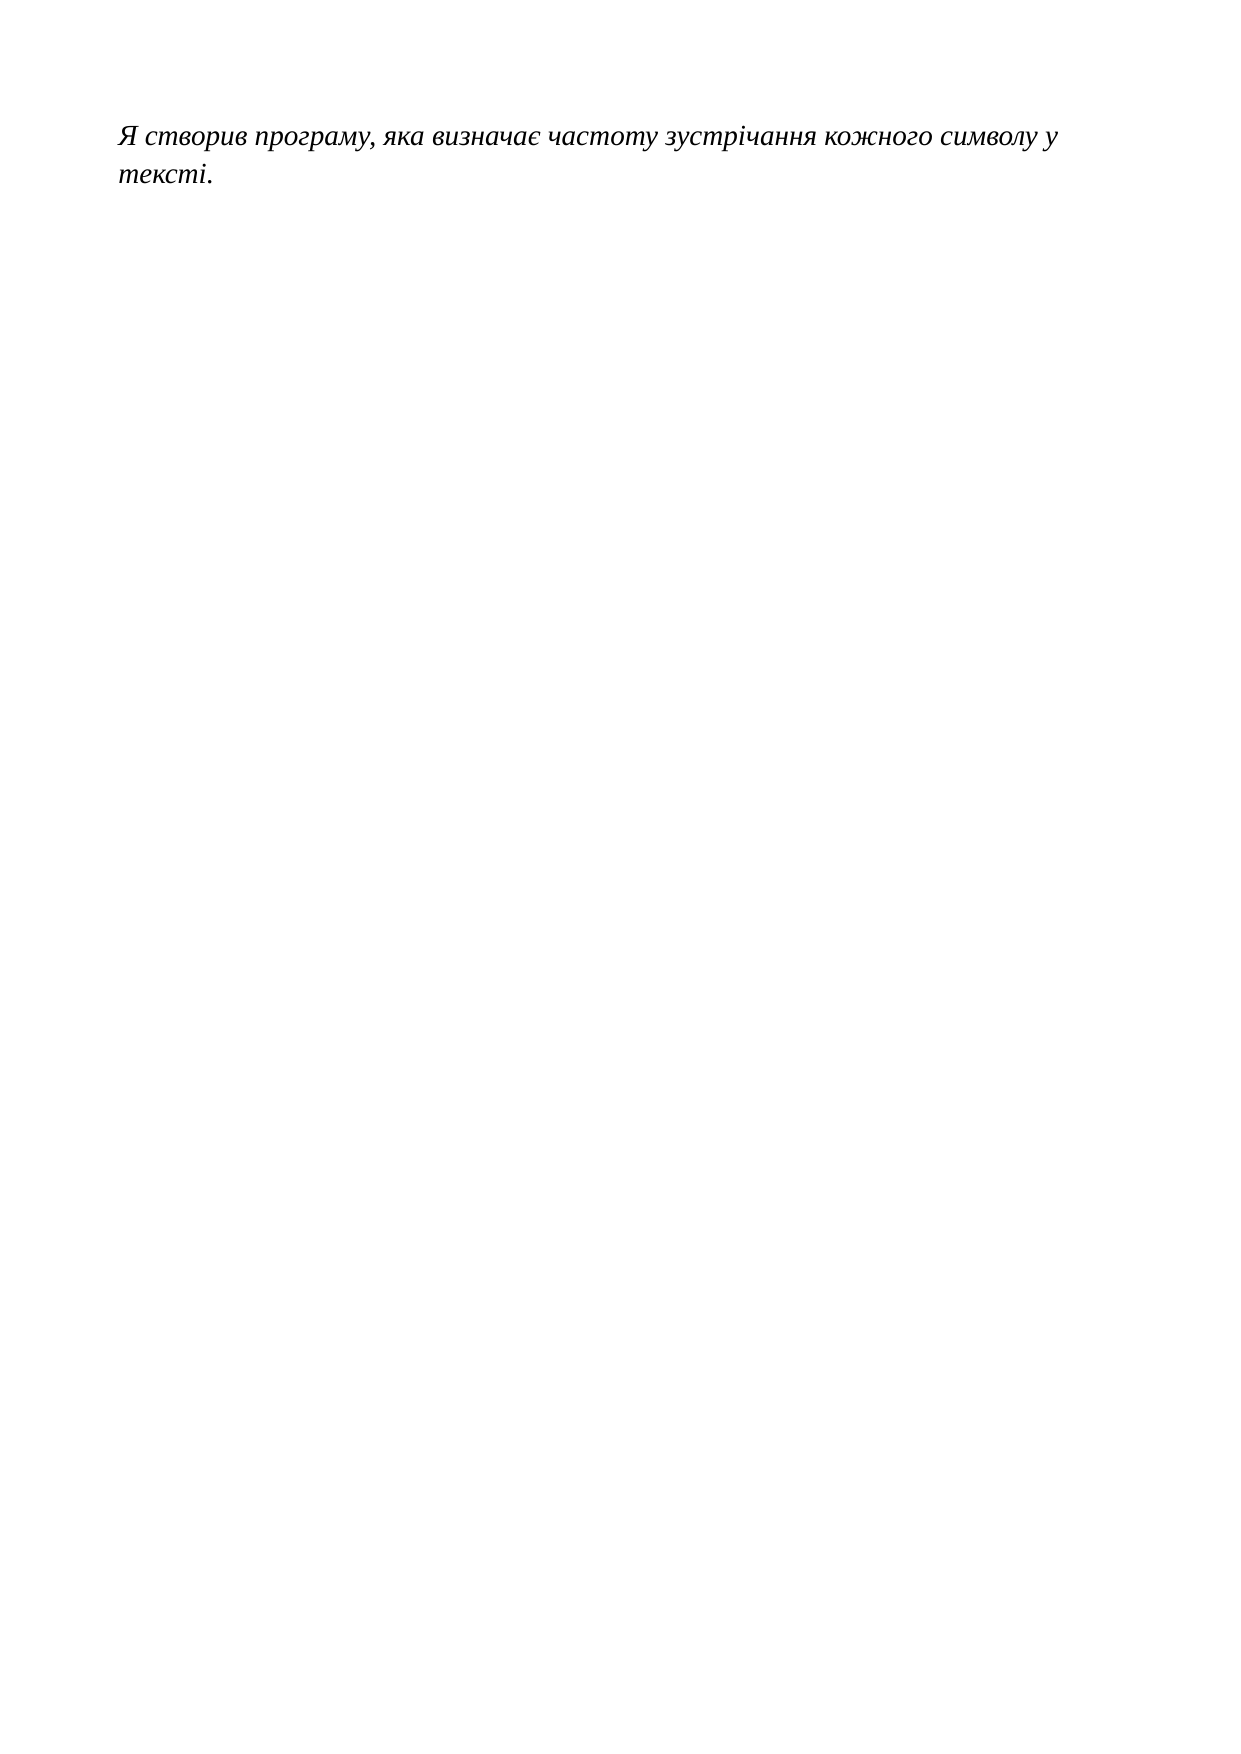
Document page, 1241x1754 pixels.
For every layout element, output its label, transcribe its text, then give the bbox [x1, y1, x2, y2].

text Я створив програму, яка визначає частоту зустрічання кожного символу у тексті. [118, 118, 1122, 190]
